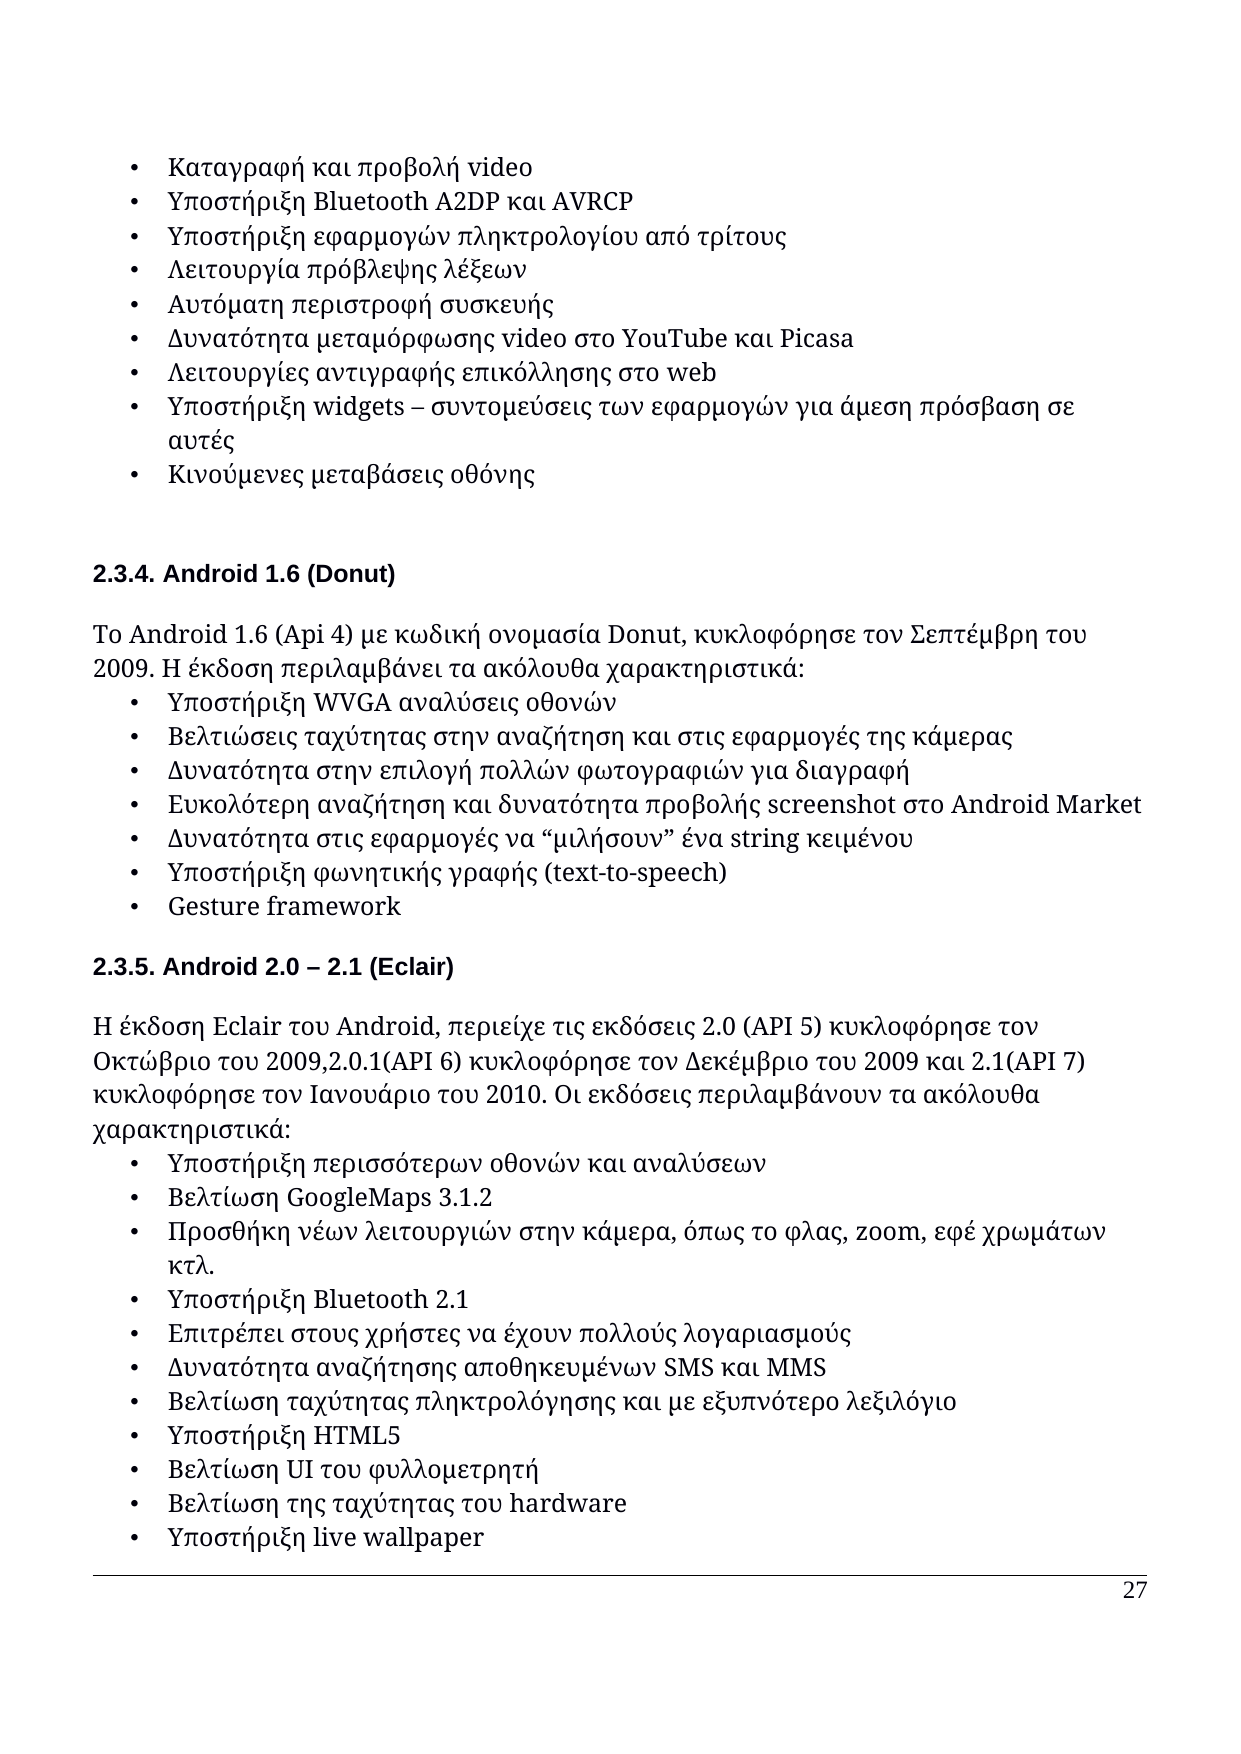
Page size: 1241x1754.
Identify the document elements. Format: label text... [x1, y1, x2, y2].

list Υποστήριξη HTML5 [130, 1418, 1147, 1452]
list Δυνατότητα στην επιλογή πολλών φωτογραφιών για διαγραφή [130, 752, 1147, 787]
list Gesture framework [130, 889, 1147, 923]
list Αυτόματη περιστροφή συσκευής [130, 286, 1147, 320]
list Δυνατότητα μεταμόρφωσης video στο YouTube και Picasa [130, 320, 1147, 354]
list Υποστήριξη widgets – συντομεύσεις των εφαρμογών για άμεση πρόσβαση σε αυτές [130, 388, 1147, 457]
text 2.3.5. Android 2.0 – 2.1 (Eclair) [93, 952, 1147, 980]
list Βελτίωση ταχύτητας πληκτρολόγησης και με εξυπνότερο λεξιλόγιο [130, 1384, 1147, 1418]
list Υποστήριξη εφαρμογών πληκτρολογίου από τρίτους [130, 218, 1147, 252]
list Υποστήριξη περισσότερων οθονών και αναλύσεων [130, 1145, 1147, 1179]
text Το Android 1.6 (Api 4) με κωδική ονομασία Donut, κυκλοφόρησε τον Σεπτέμβρη του 2009. Η έκδοση περιλαμβάνει τα ακόλουθα χαρακτηριστικά: [93, 616, 1147, 684]
list Υποστήριξη Bluetooth 2.1 [130, 1282, 1147, 1316]
list Επιτρέπει στους χρήστες να έχουν πολλούς λογαριασμούς [130, 1316, 1147, 1350]
list Βελτίωση UI του φυλλομετρητή [130, 1452, 1147, 1486]
text 2.3.4. Android 1.6 (Donut) [93, 559, 1147, 587]
list Υποστήριξη WVGA αναλύσεις οθονών [130, 684, 1147, 718]
list Ευκολότερη αναζήτηση και δυνατότητα προβολής screenshot στο Android Market [130, 787, 1147, 821]
list Κινούμενες μεταβάσεις οθόνης [130, 457, 1147, 491]
list Λειτουργίες αντιγραφής επικόλλησης στο web [130, 354, 1147, 388]
list Υποστήριξη live wallpaper [130, 1520, 1147, 1554]
list Δυνατότητα στις εφαρμογές να “μιλήσουν” ένα string κειμένου [130, 821, 1147, 855]
list Λειτουργία πρόβλεψης λέξεων [130, 252, 1147, 286]
list Βελτιώσεις ταχύτητας στην αναζήτηση και στις εφαρμογές της κάμερας [130, 718, 1147, 752]
list Δυνατότητα αναζήτησης αποθηκευμένων SMS και MMS [130, 1350, 1147, 1384]
list Υποστήριξη Bluetooth A2DP και AVRCP [130, 184, 1147, 218]
text Η έκδοση Eclair του Android, περιείχε τις εκδόσεις 2.0 (API 5) κυκλοφόρησε τον Οκτώβριο του 2009,2.0.1(API 6) κυκλοφόρησε τον Δεκέμβριο του 2009 και 2.1(API 7) κυκλοφόρησε τον Ιανουάριο του 2010. Οι εκδόσεις περιλαμβάνουν τα ακόλουθα χαρακτηριστικά: [93, 1009, 1147, 1145]
list Βελτίωση GoogleMaps 3.1.2 [130, 1179, 1147, 1213]
list Υποστήριξη φωνητικής γραφής (text-to-speech) [130, 855, 1147, 889]
list Βελτίωση της ταχύτητας του hardware [130, 1486, 1147, 1520]
list Καταγραφή και προβολή video [130, 150, 1147, 184]
list Προσθήκη νέων λειτουργιών στην κάμερα, όπως το φλας, zoom, εφέ χρωμάτων κτλ. [130, 1213, 1147, 1282]
